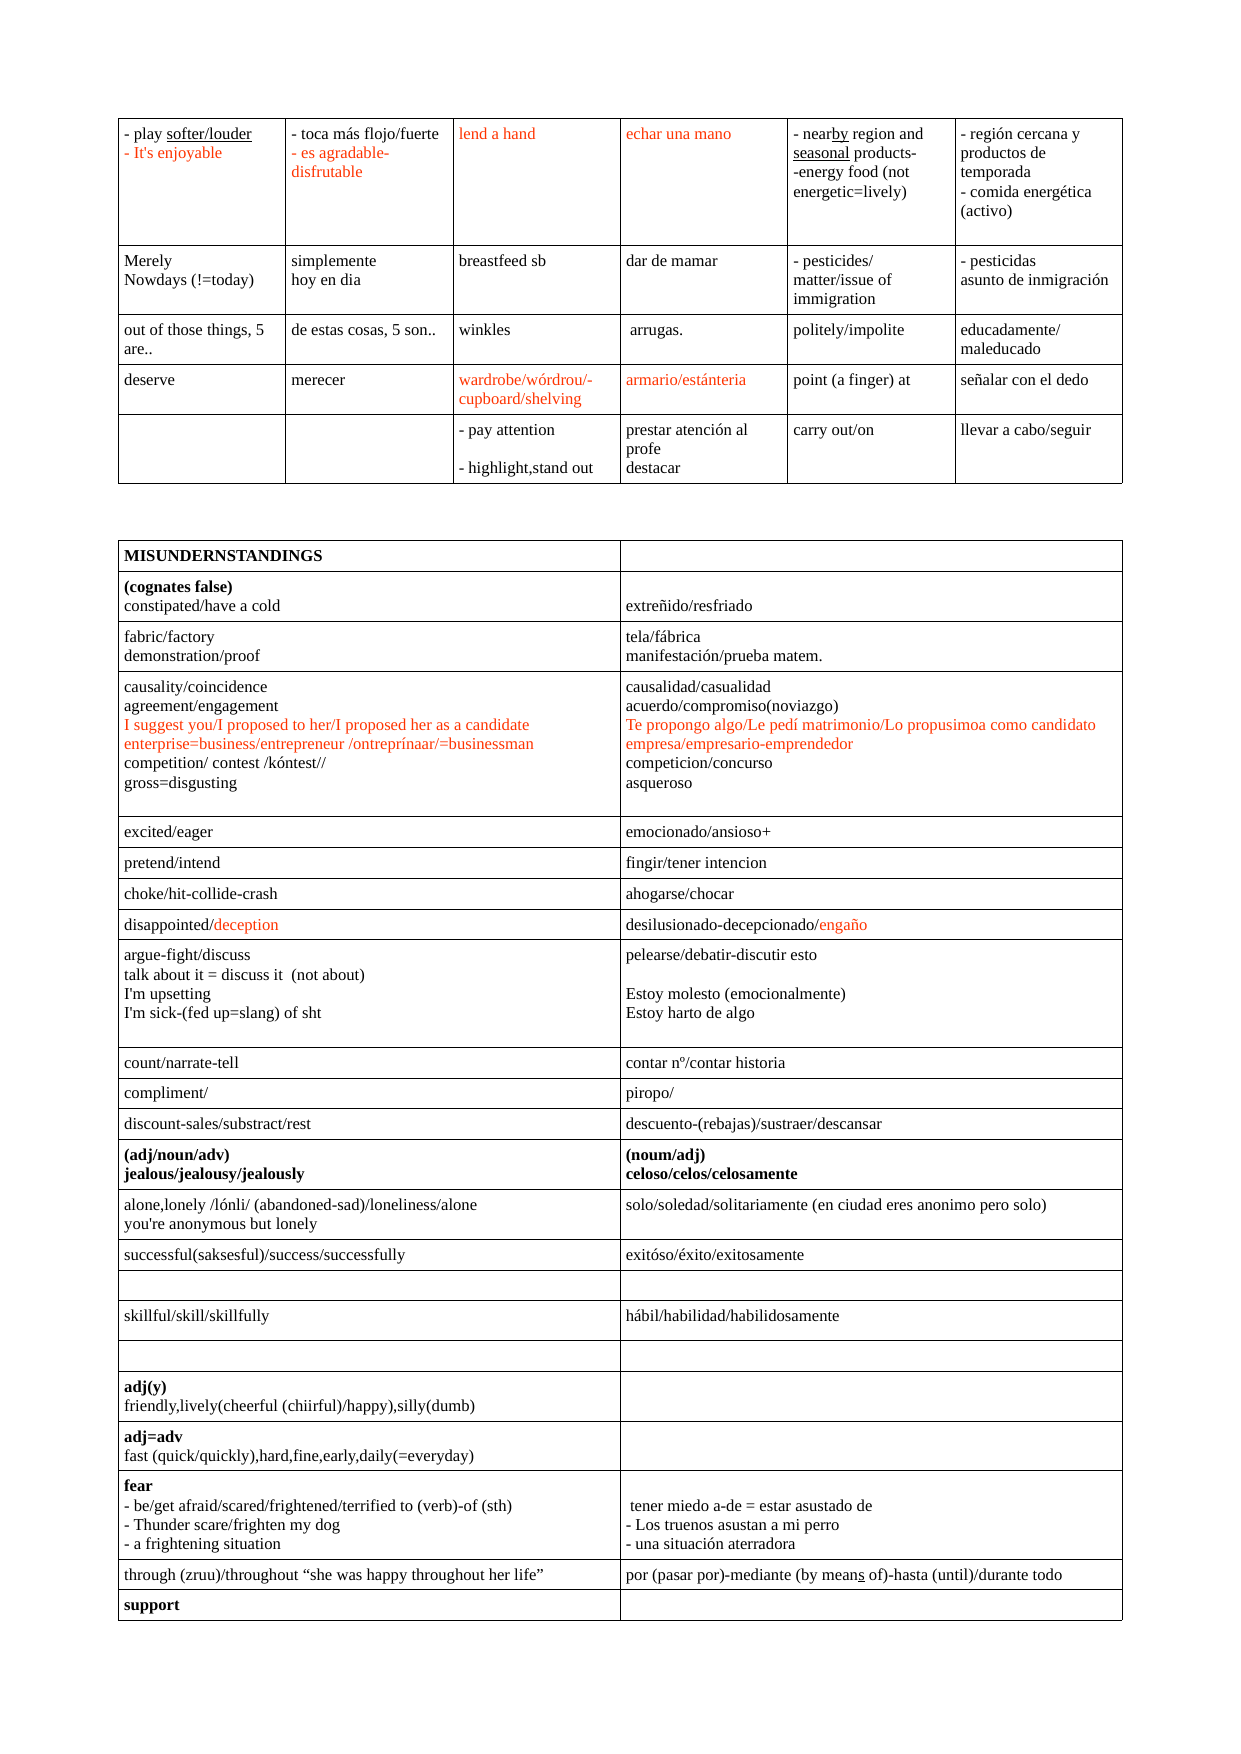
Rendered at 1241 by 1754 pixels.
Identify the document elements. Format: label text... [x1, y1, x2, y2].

table_cell (cognates false) constipated/have a cold [119, 572, 620, 621]
table_cell argue-fight/discuss talk about it = discuss it (not about) I'm upsetting I'm sick-(fed up=slang) of sht [119, 940, 620, 1047]
table_cell - toca más flojo/fuerte - es agradable-disfrutable [286, 119, 453, 245]
table_cell fabric/factory demonstration/proof [119, 622, 620, 671]
table_cell through (zruu)/throughout “she was happy throughout her life” [119, 1560, 620, 1589]
table_cell fear - be/get afraid/scared/frightened/terrified to (verb)-of (sth) - Thunder scare/frighten my dog - a frightening situation [119, 1471, 620, 1559]
table_cell compliment/ [119, 1079, 620, 1108]
table_cell exitóso/éxito/exitosamente [621, 1240, 1122, 1269]
table_cell arrugas. [621, 315, 787, 364]
table_cell adj=adv fast (quick/quickly),hard,fine,early,daily(=everyday) [119, 1422, 620, 1470]
table_cell prestar atención al profe destacar [621, 415, 787, 483]
table_cell tener miedo a-de = estar asustado de - Los truenos asustan a mi perro - una situación aterradora [621, 1471, 1122, 1559]
table_cell dar de mamar [621, 246, 787, 314]
table_cell - play softer/louder - It's enjoyable [119, 119, 285, 245]
table_cell - pesticides/ matter/issue of immigration [788, 246, 955, 314]
table_cell politely/impolite [788, 315, 955, 364]
table_cell breastfeed sb [454, 246, 620, 314]
table_cell lend a hand [454, 119, 620, 245]
table_header [621, 541, 1122, 571]
table_cell llevar a cabo/seguir [956, 415, 1122, 483]
table_cell extreñido/resfriado [621, 572, 1122, 621]
table_cell por (pasar por)-mediante (by means of)-hasta (until)/durante todo [621, 1560, 1122, 1589]
table_cell alone,lonely /lónli/ (abandoned-sad)/loneliness/alone you're anonymous but lonely [119, 1190, 620, 1239]
table_cell deserve [119, 365, 285, 413]
table_cell pretend/intend [119, 848, 620, 878]
table_cell - región cercana y productos de temporada - comida energética (activo) [956, 119, 1122, 245]
table_cell desilusionado-decepcionado/engaño [621, 910, 1122, 939]
table_cell point (a finger) at [788, 365, 955, 413]
table_cell (noum/adj) celoso/celos/celosamente [621, 1140, 1122, 1189]
table_cell disappointed/deception [119, 910, 620, 939]
table_cell solo/soledad/solitariamente (en ciudad eres anonimo pero solo) [621, 1190, 1122, 1239]
table_cell choke/hit-collide-crash [119, 879, 620, 909]
table_cell count/narrate-tell [119, 1048, 620, 1077]
table_cell simplemente hoy en dia [286, 246, 453, 314]
table_cell de estas cosas, 5 son.. [286, 315, 453, 364]
table_cell señalar con el dedo [956, 365, 1122, 413]
table_cell echar una mano [621, 119, 787, 245]
table_cell (adj/noun/adv) jealous/jealousy/jealously [119, 1140, 620, 1189]
table_cell out of those things, 5 are.. [119, 315, 285, 364]
table_cell carry out/on [788, 415, 955, 483]
table_cell winkles [454, 315, 620, 364]
table_cell hábil/habilidad/habilidosamente [621, 1301, 1122, 1340]
table_cell adj(y) friendly,lively(cheerful (chiirful)/happy),silly(dumb) [119, 1372, 620, 1421]
table_cell wardrobe/wórdrou/-cupboard/shelving [454, 365, 620, 413]
table_cell excited/eager [119, 817, 620, 847]
table_cell [119, 415, 285, 483]
table_cell - nearby region and seasonal products- -energy food (not energetic=lively) [788, 119, 955, 245]
table_cell ahogarse/chocar [621, 879, 1122, 909]
table_cell [286, 415, 453, 483]
table_cell piropo/ [621, 1079, 1122, 1108]
table_cell [621, 1422, 1122, 1470]
table_cell skillful/skill/skillfully [119, 1301, 620, 1340]
table_cell [119, 1271, 620, 1300]
table_cell armario/estánteria [621, 365, 787, 413]
table_cell [621, 1341, 1122, 1371]
table_cell [621, 1271, 1122, 1300]
table_cell [621, 1590, 1122, 1620]
table_cell fingir/tener intencion [621, 848, 1122, 878]
table_cell causality/coincidence agreement/engagement I suggest you/I proposed to her/I proposed her as a candidate enterprise=business/entrepreneur /ontreprínaar/=businessman competition/ contest /kóntest// gross=disgusting [119, 672, 620, 816]
table_header MISUNDERNSTANDINGS [119, 541, 620, 571]
table_cell causalidad/casualidad acuerdo/compromiso(noviazgo) Te propongo algo/Le pedí matrimonio/Lo propusimoa como candidato empresa/empresario-emprendedor competicion/concurso asqueroso [621, 672, 1122, 816]
table_cell descuento-(rebajas)/sustraer/descansar [621, 1109, 1122, 1139]
table_cell discount-sales/substract/rest [119, 1109, 620, 1139]
table_cell tela/fábrica manifestación/prueba matem. [621, 622, 1122, 671]
table_cell merecer [286, 365, 453, 413]
table_cell support [119, 1590, 620, 1620]
table_cell pelearse/debatir-discutir esto Estoy molesto (emocionalmente) Estoy harto de algo [621, 940, 1122, 1047]
table_cell [119, 1341, 620, 1371]
table_cell - pay attention - highlight,stand out [454, 415, 620, 483]
table_cell contar nº/contar historia [621, 1048, 1122, 1077]
table_cell successful(saksesful)/success/successfully [119, 1240, 620, 1269]
table_cell - pesticidas asunto de inmigración [956, 246, 1122, 314]
table_cell emocionado/ansioso+ [621, 817, 1122, 847]
table_cell [621, 1372, 1122, 1421]
table_cell Merely Nowdays (!=today) [119, 246, 285, 314]
table_cell educadamente/maleducado [956, 315, 1122, 364]
